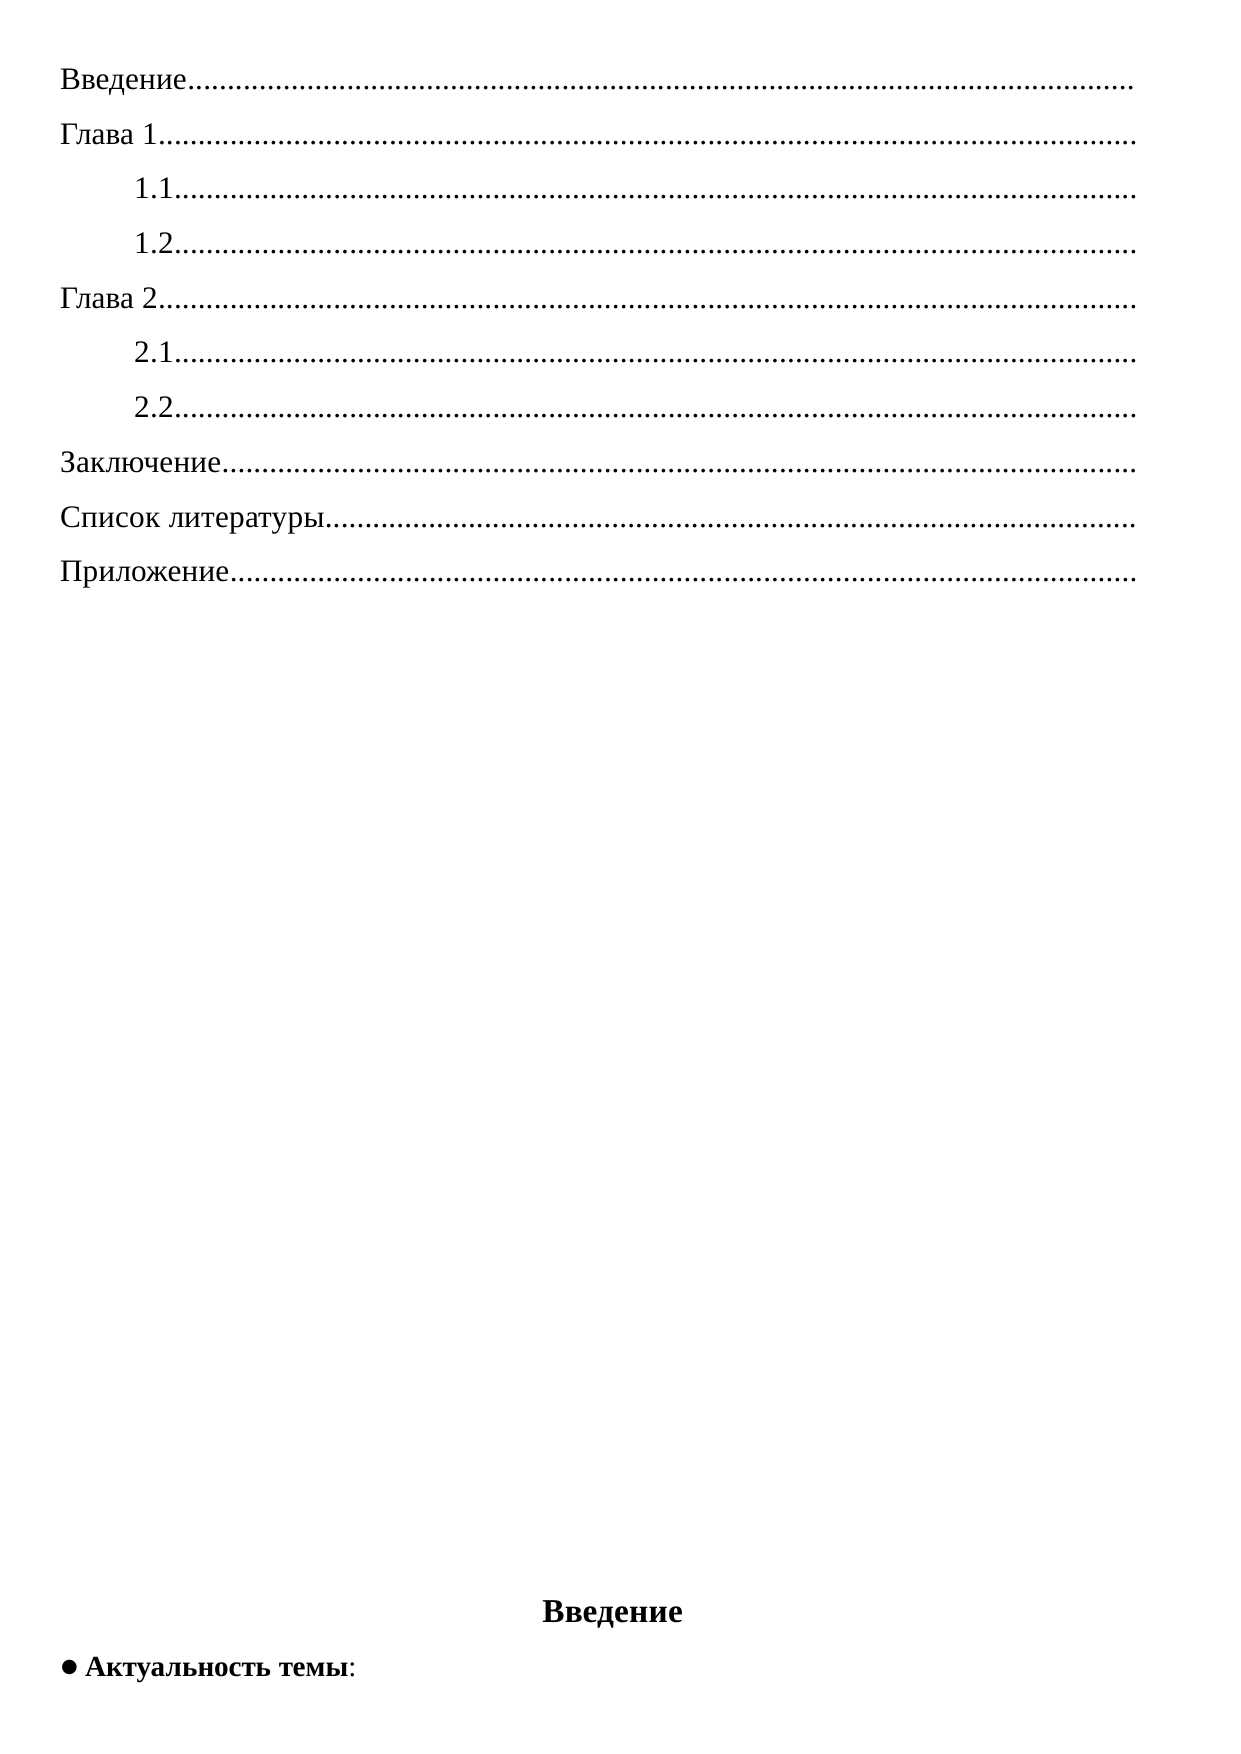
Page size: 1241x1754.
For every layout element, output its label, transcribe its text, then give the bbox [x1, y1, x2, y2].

text 2.2......................................................................................................................... [60, 388, 1165, 424]
text Глава 2........................................................................................................................... [60, 279, 1165, 315]
text 1.2......................................................................................................................... [60, 224, 1165, 261]
text Введение [60, 1591, 1165, 1630]
text Заключение................................................................................................................... [60, 443, 1165, 479]
text 1.1......................................................................................................................... [60, 169, 1165, 206]
list Актуальность темы: [60, 1649, 1165, 1682]
text Список литературы...................................................................................................... [60, 497, 1165, 534]
text 2.1......................................................................................................................... [60, 333, 1165, 370]
text Глава 1........................................................................................................................... [60, 115, 1165, 151]
text Введение....................................................................................................................... [60, 60, 1165, 96]
text Приложение.................................................................................................................. [60, 552, 1165, 589]
